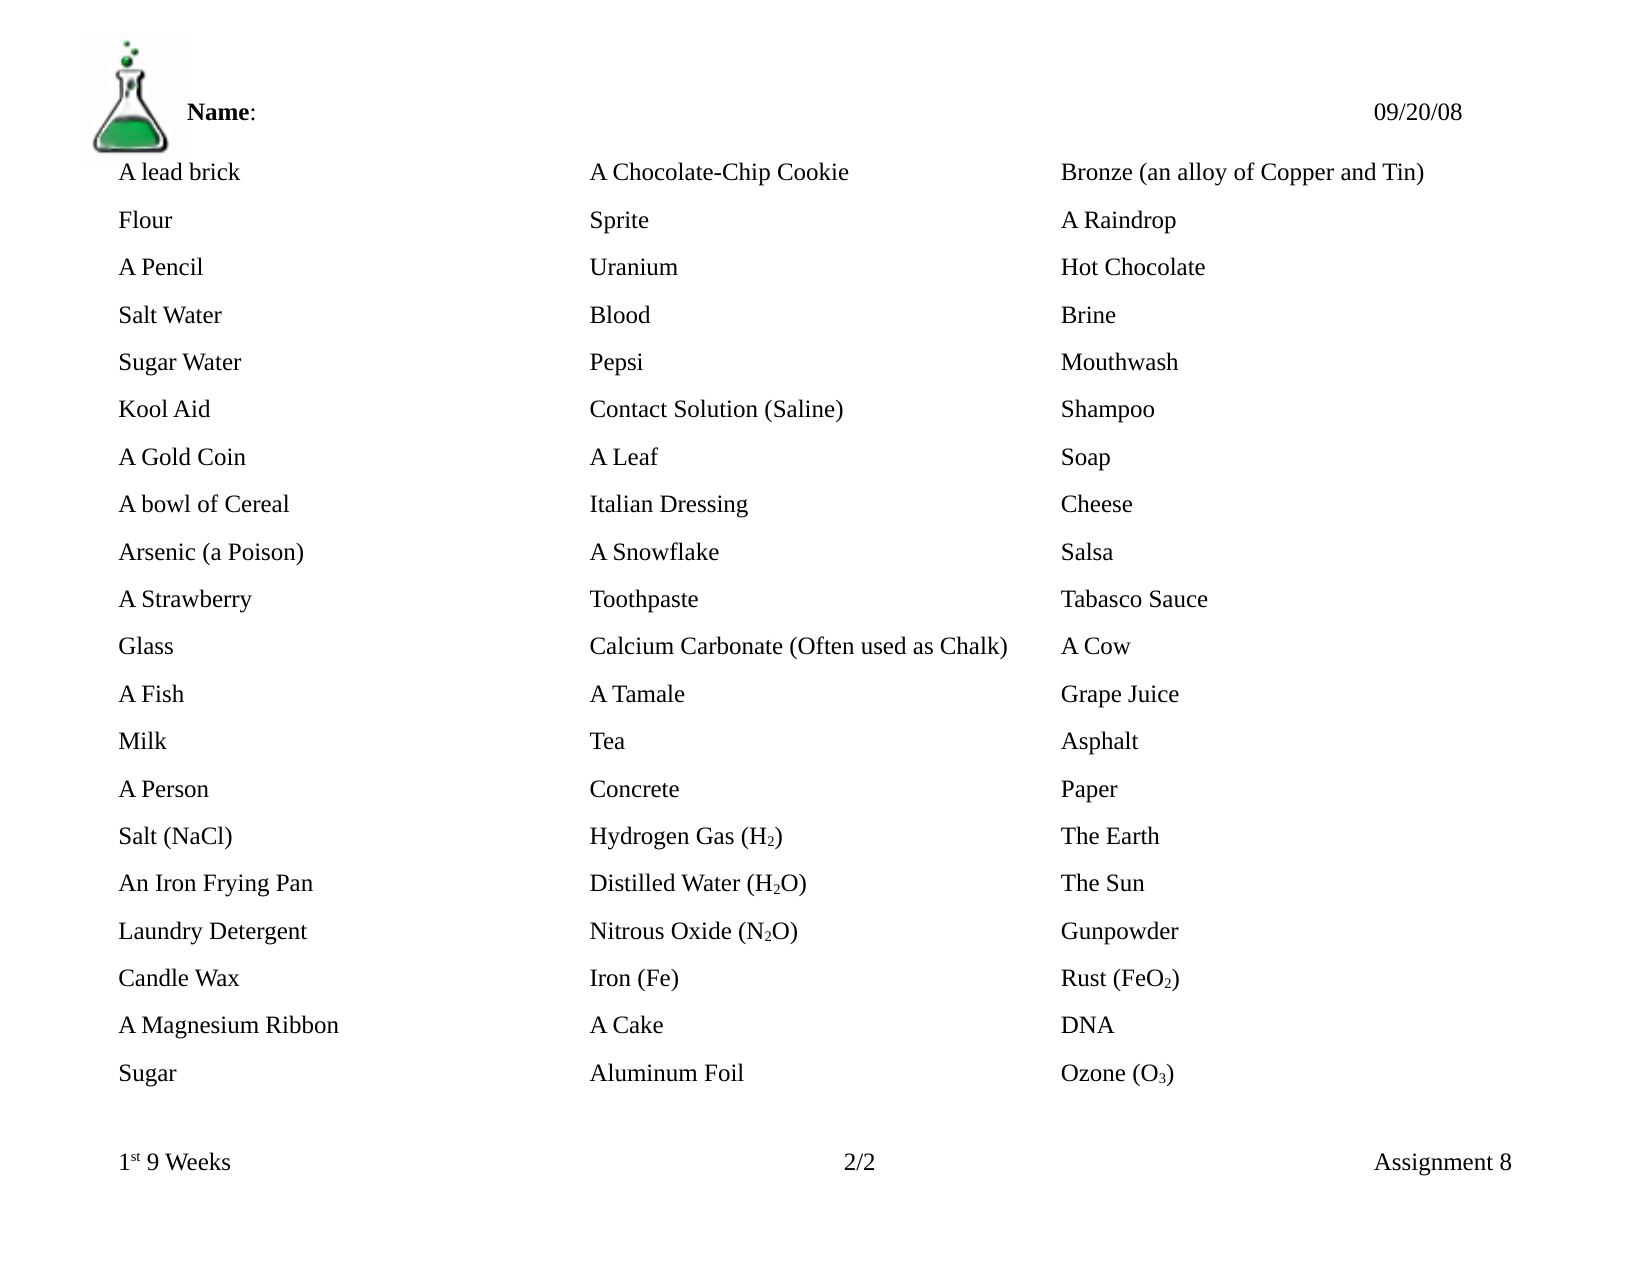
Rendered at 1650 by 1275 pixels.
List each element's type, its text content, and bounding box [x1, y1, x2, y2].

text Distilled Water (H2O) [589, 868, 1061, 897]
text A Tamale [589, 679, 1061, 708]
text Italian Dressing [589, 489, 1061, 518]
text Shampoo [1061, 394, 1532, 423]
text The Sun [1061, 868, 1532, 897]
text Soap [1061, 442, 1532, 471]
picture [86, 32, 192, 168]
text Hydrogen Gas (H2) [589, 821, 1061, 850]
text A Snowflake [589, 537, 1061, 565]
text Paper [1061, 774, 1532, 802]
text The Earth [1061, 821, 1532, 850]
text A bowl of Cereal [118, 489, 589, 518]
text Toothpaste [589, 584, 1061, 613]
text A Pencil [118, 252, 589, 281]
text Laundry Detergent [118, 916, 589, 944]
text A Magnesium Ribbon [118, 1011, 589, 1039]
text Gunpowder [1061, 916, 1532, 944]
text A Gold Coin [118, 442, 589, 471]
text Arsenic (a Poison) [118, 537, 589, 565]
text Rust (FeO2) [1061, 963, 1532, 992]
text Cheese [1061, 489, 1532, 518]
text Sugar Water [118, 347, 589, 376]
text A Cow [1061, 631, 1532, 660]
text An Iron Frying Pan [118, 868, 589, 897]
text Milk [118, 726, 589, 755]
text Brine [1061, 300, 1532, 328]
text Uranium [589, 252, 1061, 281]
text Bronze (an alloy of Copper and Tin) [1061, 157, 1532, 186]
text A lead brick [118, 157, 589, 186]
text Hot Chocolate [1061, 252, 1532, 281]
text DNA [1061, 1011, 1532, 1039]
text Tabasco Sauce [1061, 584, 1532, 613]
text Salt Water [118, 300, 589, 328]
text A Strawberry [118, 584, 589, 613]
text A Cake [589, 1011, 1061, 1039]
text Pepsi [589, 347, 1061, 376]
text Glass [118, 631, 589, 660]
text Calcium Carbonate (Often used as Chalk) [589, 631, 1061, 660]
text Aluminum Foil [589, 1058, 1061, 1087]
text A Person [118, 774, 589, 802]
text Iron (Fe) [589, 963, 1061, 992]
text Salsa [1061, 537, 1532, 565]
text Kool Aid [118, 394, 589, 423]
text Ozone (O3) [1061, 1058, 1532, 1087]
text Mouthwash [1061, 347, 1532, 376]
text Contact Solution (Saline) [589, 394, 1061, 423]
text Flour [118, 205, 589, 234]
text Candle Wax [118, 963, 589, 992]
text A Fish [118, 679, 589, 708]
text A Raindrop [1061, 205, 1532, 234]
text Nitrous Oxide (N2O) [589, 916, 1061, 944]
text Blood [589, 300, 1061, 328]
text Salt (NaCl) [118, 821, 589, 850]
text Tea [589, 726, 1061, 755]
text A Chocolate-Chip Cookie [589, 157, 1061, 186]
text Concrete [589, 774, 1061, 802]
text Grape Juice [1061, 679, 1532, 708]
text A Leaf [589, 442, 1061, 471]
text Sprite [589, 205, 1061, 234]
text Asphalt [1061, 726, 1532, 755]
text Sugar [118, 1058, 589, 1087]
